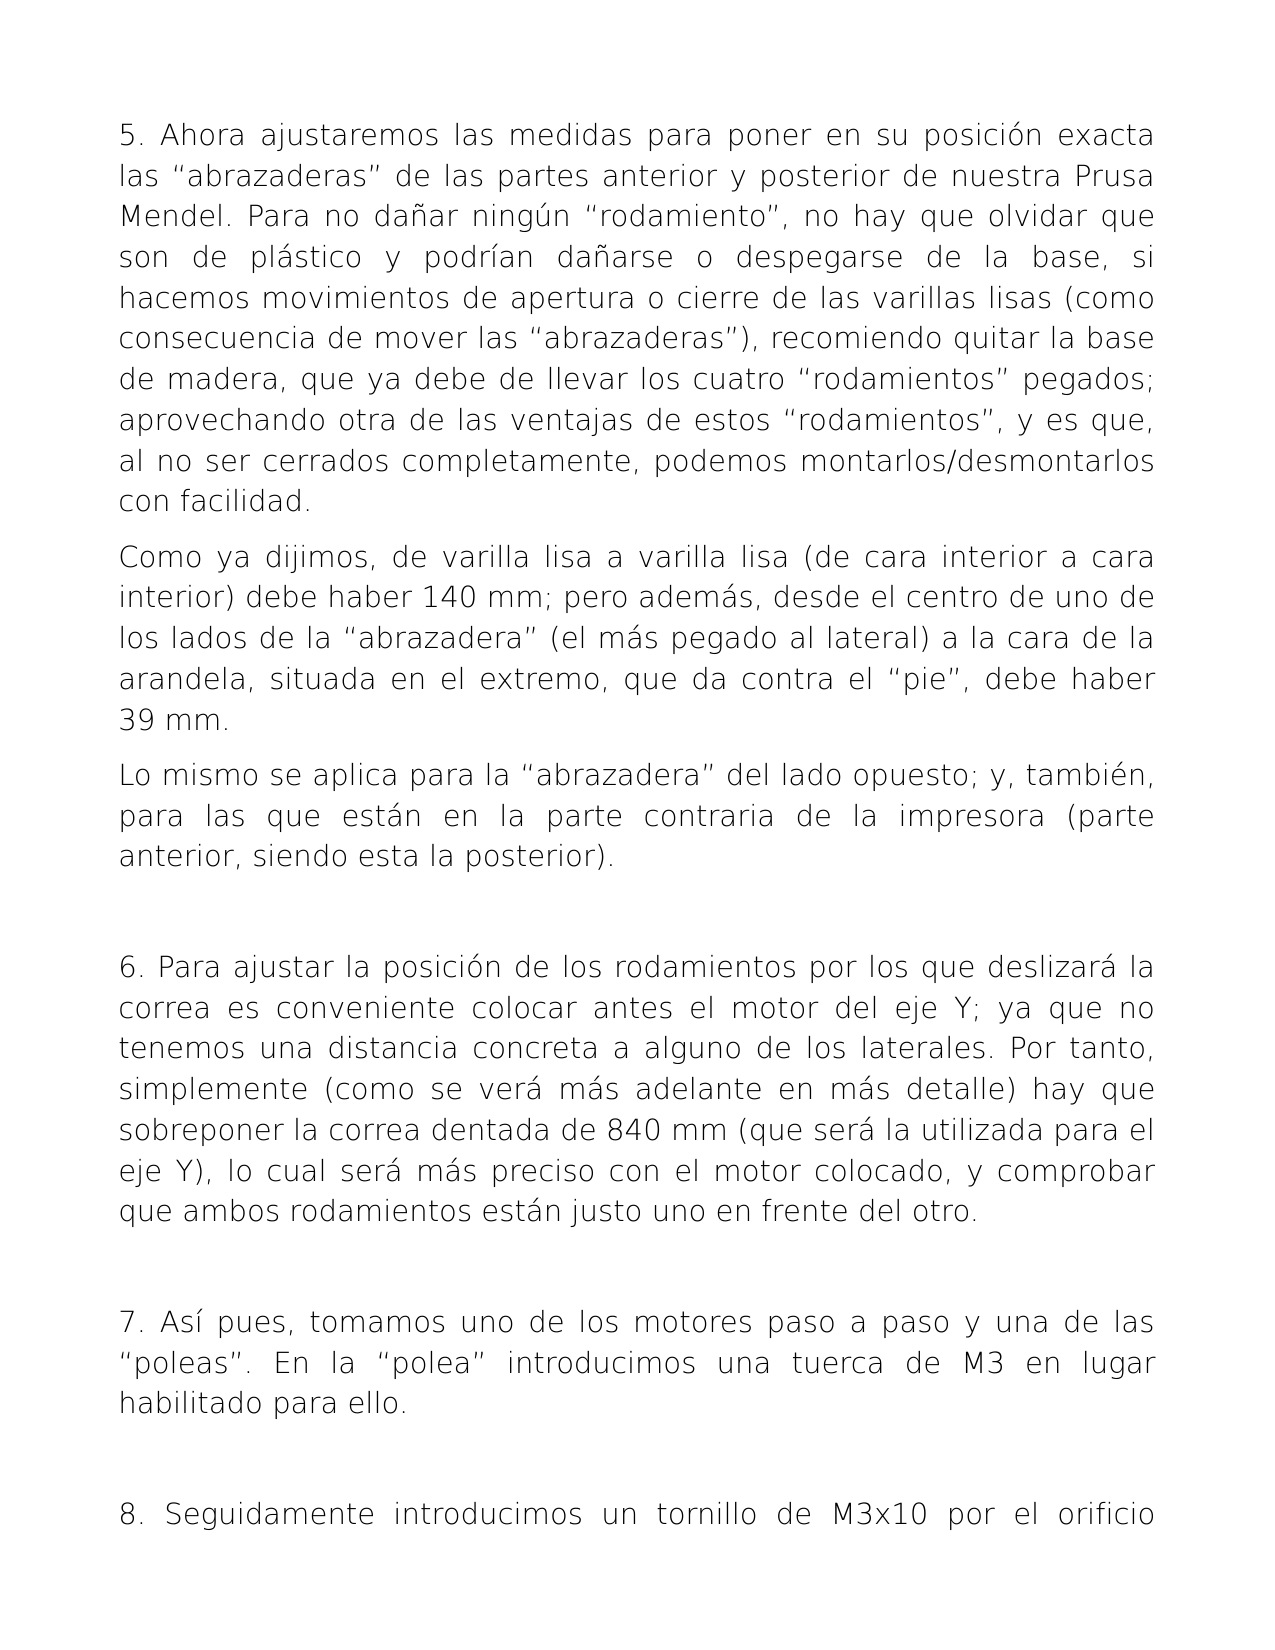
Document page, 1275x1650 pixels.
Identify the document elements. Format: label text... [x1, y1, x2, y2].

text 8. Seguidamente introducimos un tornillo de M3x10 por el orificio [118, 1497, 1157, 1531]
text Lo mismo se aplica para la “abrazadera” del lado opuesto; y, también, para las que están en la parte contraria de la impresora (parte anterior, siendo esta la posterior). [118, 758, 1157, 874]
text 6. Para ajustar la posición de los rodamientos por los que deslizará la correa es conveniente colocar antes el motor del eje Y; ya que no tenemos una distancia concreta a alguno de los laterales. Por tanto, simplemente (como se verá más adelante en más detalle) hay que sobreponer la correa dentada de 840 mm (que será la utilizada para el eje Y), lo cual será más preciso con el motor colocado, y comprobar que ambos rodamientos están justo uno en frente del otro. [118, 950, 1157, 1229]
text 7. Así pues, tomamos uno de los motores paso a paso y una de las “poleas”. En la “polea” introducimos una tuerca de M3 en lugar habilitado para ello. [118, 1305, 1157, 1421]
text Como ya dijimos, de varilla lisa a varilla lisa (de cara interior a cara interior) debe haber 140 mm; pero además, desde el centro de uno de los lados de la “abrazadera” (el más pegado al lateral) a la cara de la arandela, situada en el extremo, que da contra el “pie”, debe haber 39 mm. [118, 540, 1157, 737]
text 5. Ahora ajustaremos las medidas para poner en su posición exacta las “abrazaderas” de las partes anterior y posterior de nuestra Prusa Mendel. Para no dañar ningún “rodamiento”, no hay que olvidar que son de plástico y podrían dañarse o despegarse de la base, si hacemos movimientos de apertura o cierre de las varillas lisas (como consecuencia de mover las “abrazaderas”), recomiendo quitar la base de madera, que ya debe de llevar los cuatro “rodamientos” pegados; aprovechando otra de las ventajas de estos “rodamientos”, y es que, al no ser cerrados completamente, podemos montarlos/desmontarlos con facilidad. [118, 118, 1157, 519]
